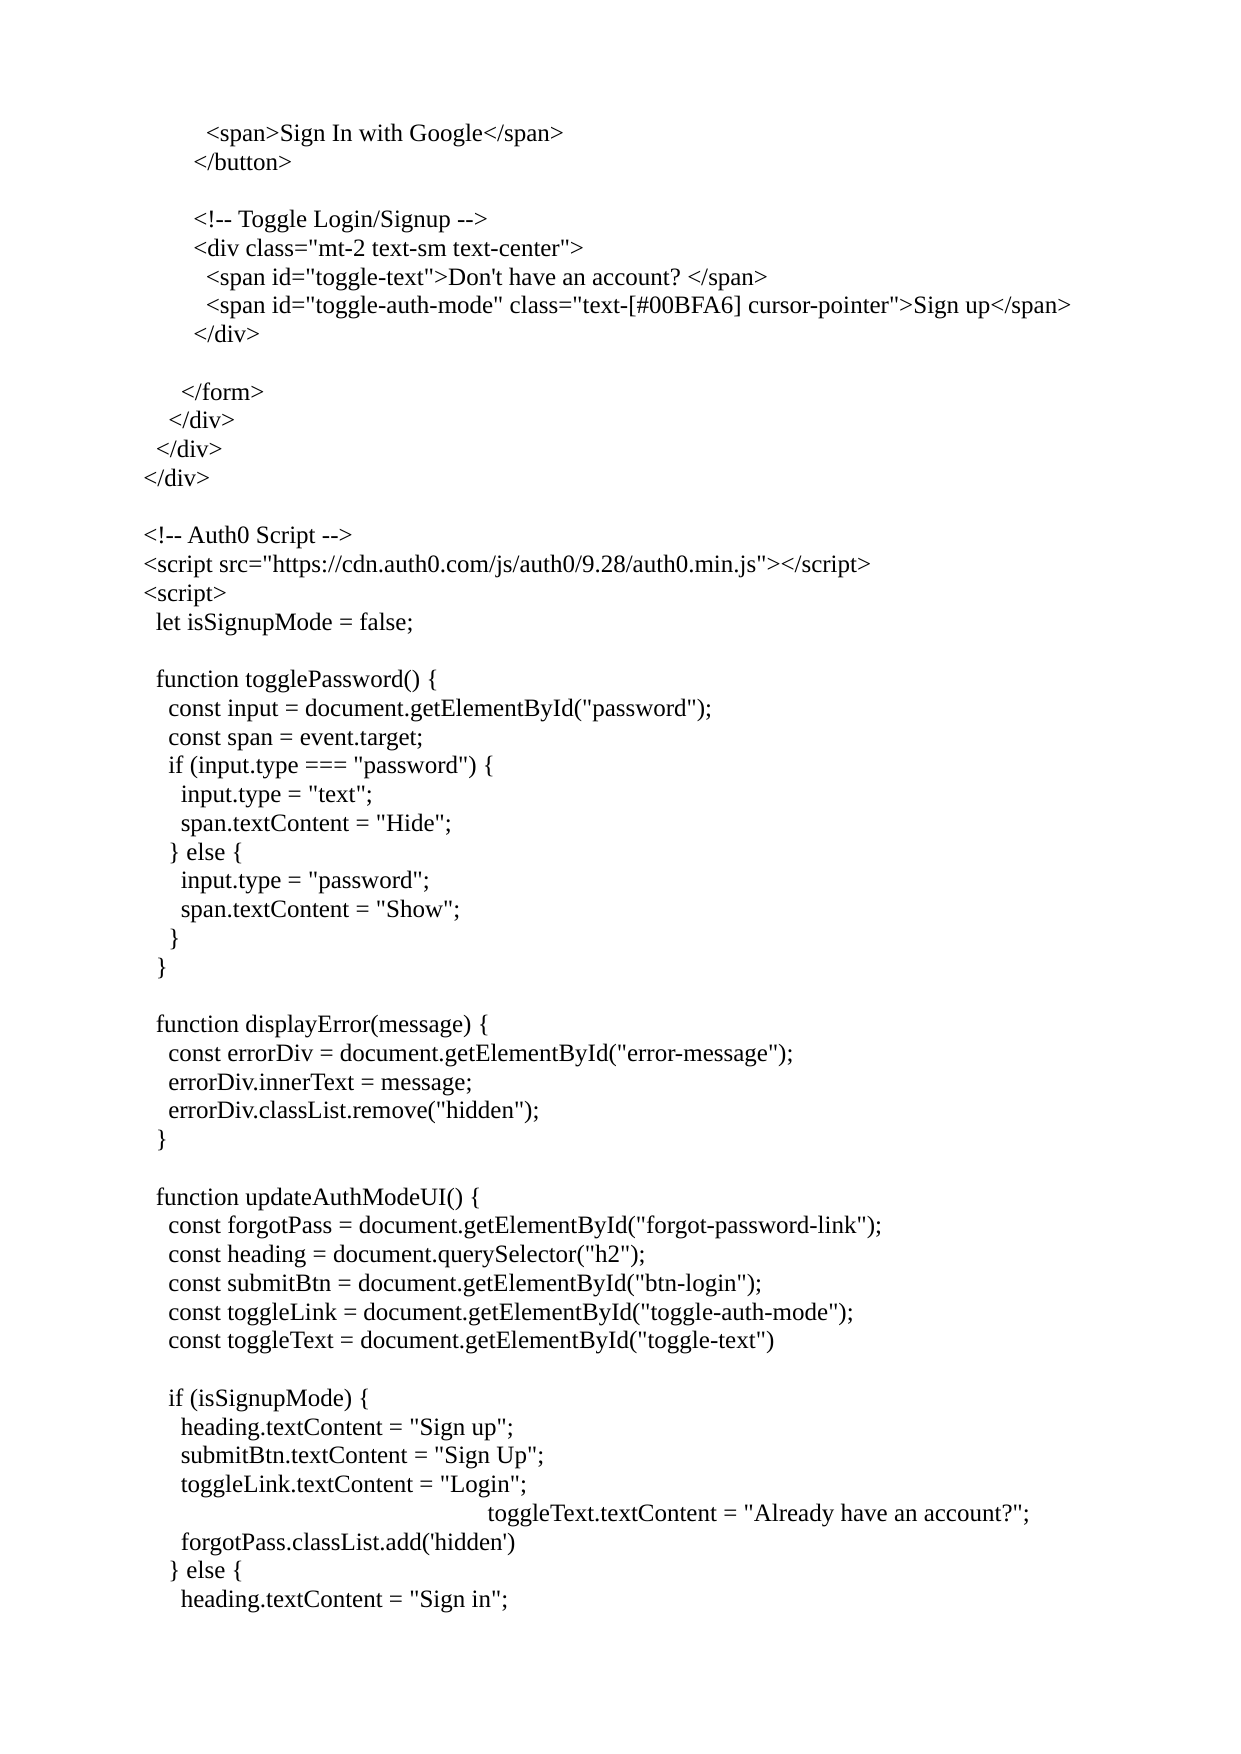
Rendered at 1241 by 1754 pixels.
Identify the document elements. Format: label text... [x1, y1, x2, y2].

text function displayError(message) { [118, 1009, 1122, 1038]
text const heading = document.querySelector("h2"); [118, 1239, 1122, 1268]
text </button> [118, 147, 1122, 176]
text if (input.type === "password") { [118, 751, 1122, 779]
text if (isSignupMode) { [118, 1383, 1122, 1412]
text const errorDiv = document.getElementById("error-message"); [118, 1038, 1122, 1067]
text span.textContent = "Show"; [118, 894, 1122, 923]
text span.textContent = "Hide"; [118, 808, 1122, 837]
text input.type = "text"; [118, 779, 1122, 808]
text <span id="toggle-text">Don't have an account? </span> [118, 262, 1122, 291]
text heading.textContent = "Sign up"; [118, 1412, 1122, 1441]
text submitBtn.textContent = "Sign Up"; [118, 1441, 1122, 1469]
text </div> [118, 406, 1122, 434]
text const span = event.target; [118, 722, 1122, 751]
text function togglePassword() { [118, 664, 1122, 693]
text input.type = "password"; [118, 866, 1122, 894]
text const input = document.getElementById("password"); [118, 693, 1122, 722]
text <!-- Toggle Login/Signup --> [118, 204, 1122, 233]
text toggleLink.textContent = "Login"; [118, 1469, 1122, 1498]
text const submitBtn = document.getElementById("btn-login"); [118, 1268, 1122, 1297]
text toggleText.textContent = "Already have an account?"; [118, 1498, 1122, 1527]
text errorDiv.classList.remove("hidden"); [118, 1096, 1122, 1124]
text </form> [118, 377, 1122, 406]
text } [118, 923, 1122, 952]
text } else { [118, 837, 1122, 866]
text <div class="mt-2 text-sm text-center"> [118, 233, 1122, 262]
text } [118, 952, 1122, 981]
text </div> [118, 319, 1122, 348]
text <script> [118, 578, 1122, 607]
text const forgotPass = document.getElementById("forgot-password-link"); [118, 1211, 1122, 1239]
text <span id="toggle-auth-mode" class="text-[#00BFA6] cursor-pointer">Sign up</span> [118, 291, 1122, 319]
text } else { [118, 1556, 1122, 1584]
text <!-- Auth0 Script --> [118, 521, 1122, 549]
text let isSignupMode = false; [118, 607, 1122, 636]
text </div> [118, 463, 1122, 492]
text errorDiv.innerText = message; [118, 1067, 1122, 1096]
text const toggleLink = document.getElementById("toggle-auth-mode"); [118, 1297, 1122, 1326]
text <span>Sign In with Google</span> [118, 118, 1122, 147]
text <script src="https://cdn.auth0.com/js/auth0/9.28/auth0.min.js"></script> [118, 549, 1122, 578]
text forgotPass.classList.add('hidden') [118, 1527, 1122, 1556]
text const toggleText = document.getElementById("toggle-text") [118, 1326, 1122, 1354]
text heading.textContent = "Sign in"; [118, 1584, 1122, 1613]
text function updateAuthModeUI() { [118, 1182, 1122, 1211]
text </div> [118, 434, 1122, 463]
text } [118, 1124, 1122, 1153]
